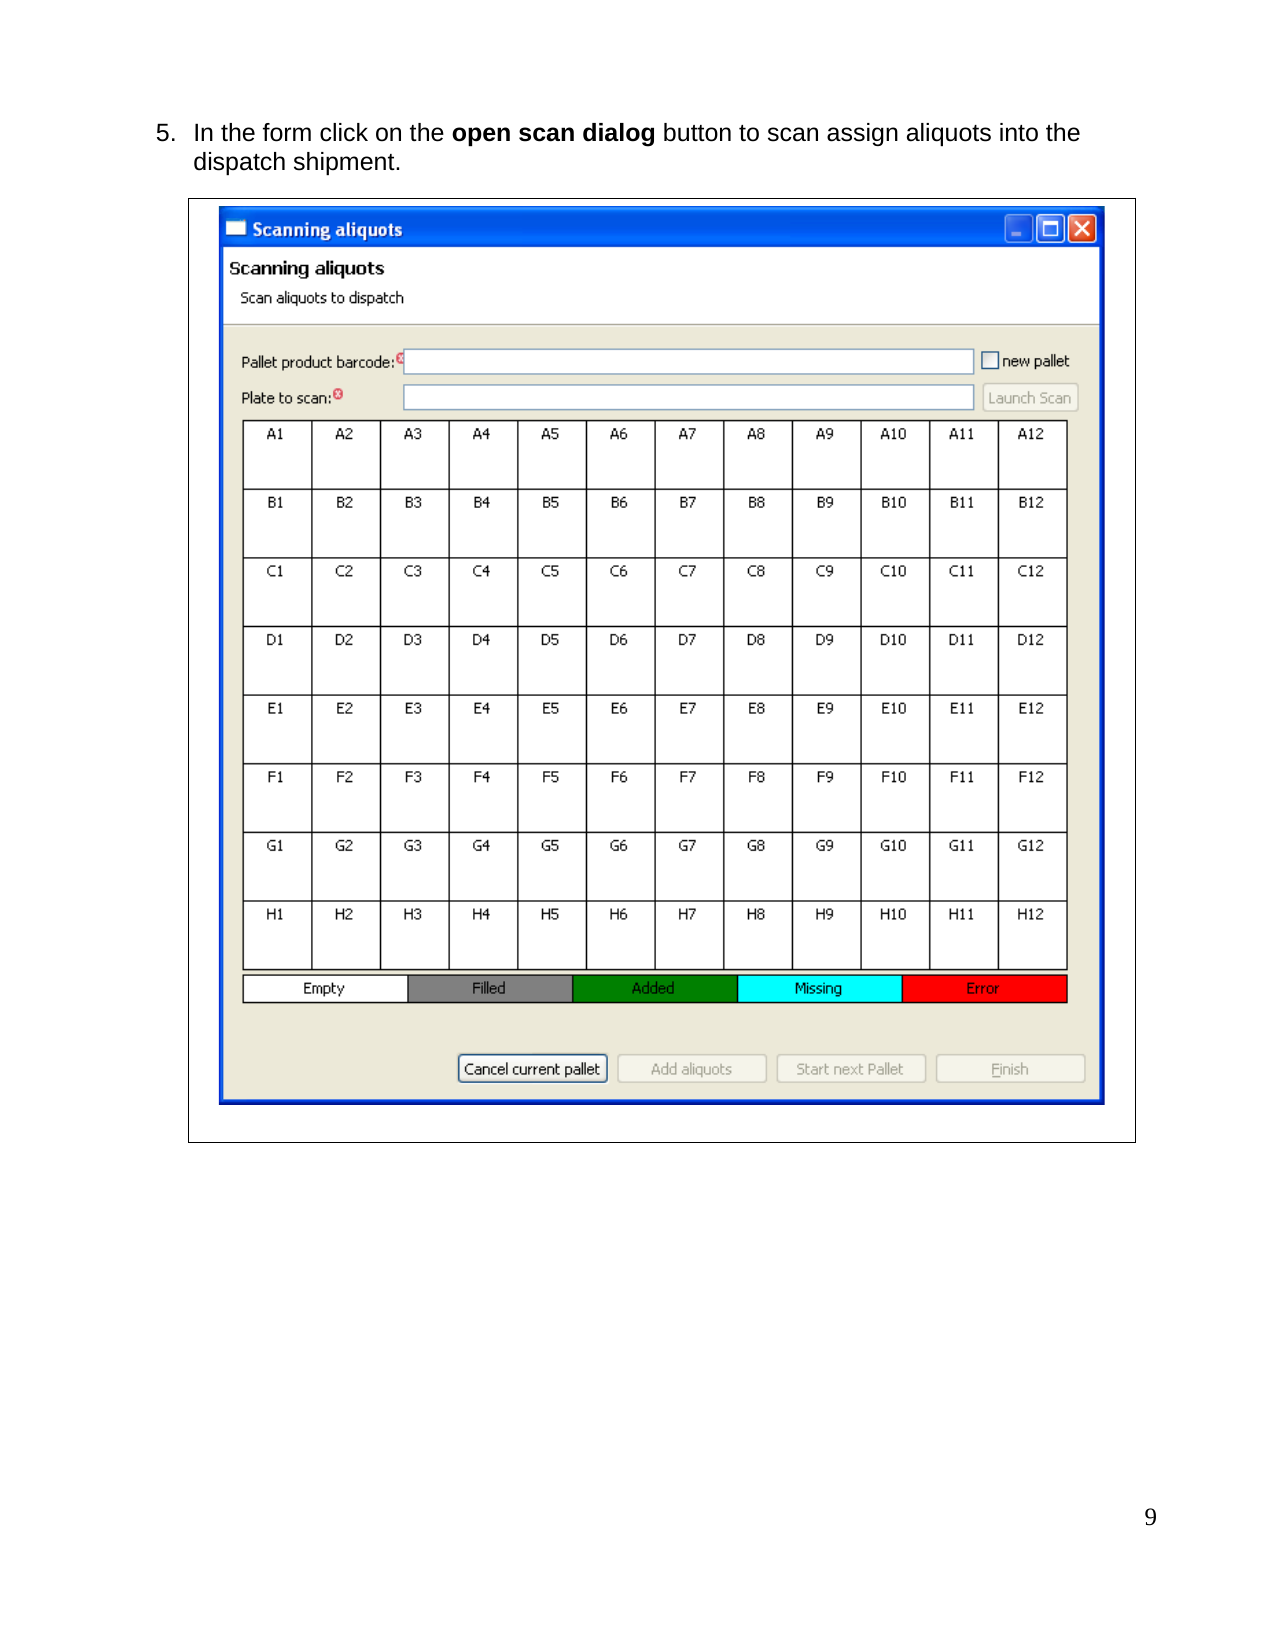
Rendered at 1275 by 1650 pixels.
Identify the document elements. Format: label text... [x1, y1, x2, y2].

picture [218, 206, 1105, 1105]
list [189, 199, 1135, 1142]
list In the form click on the open scan dialog button to scan assign aliquots into the dispatch shipment. [156, 118, 1157, 176]
